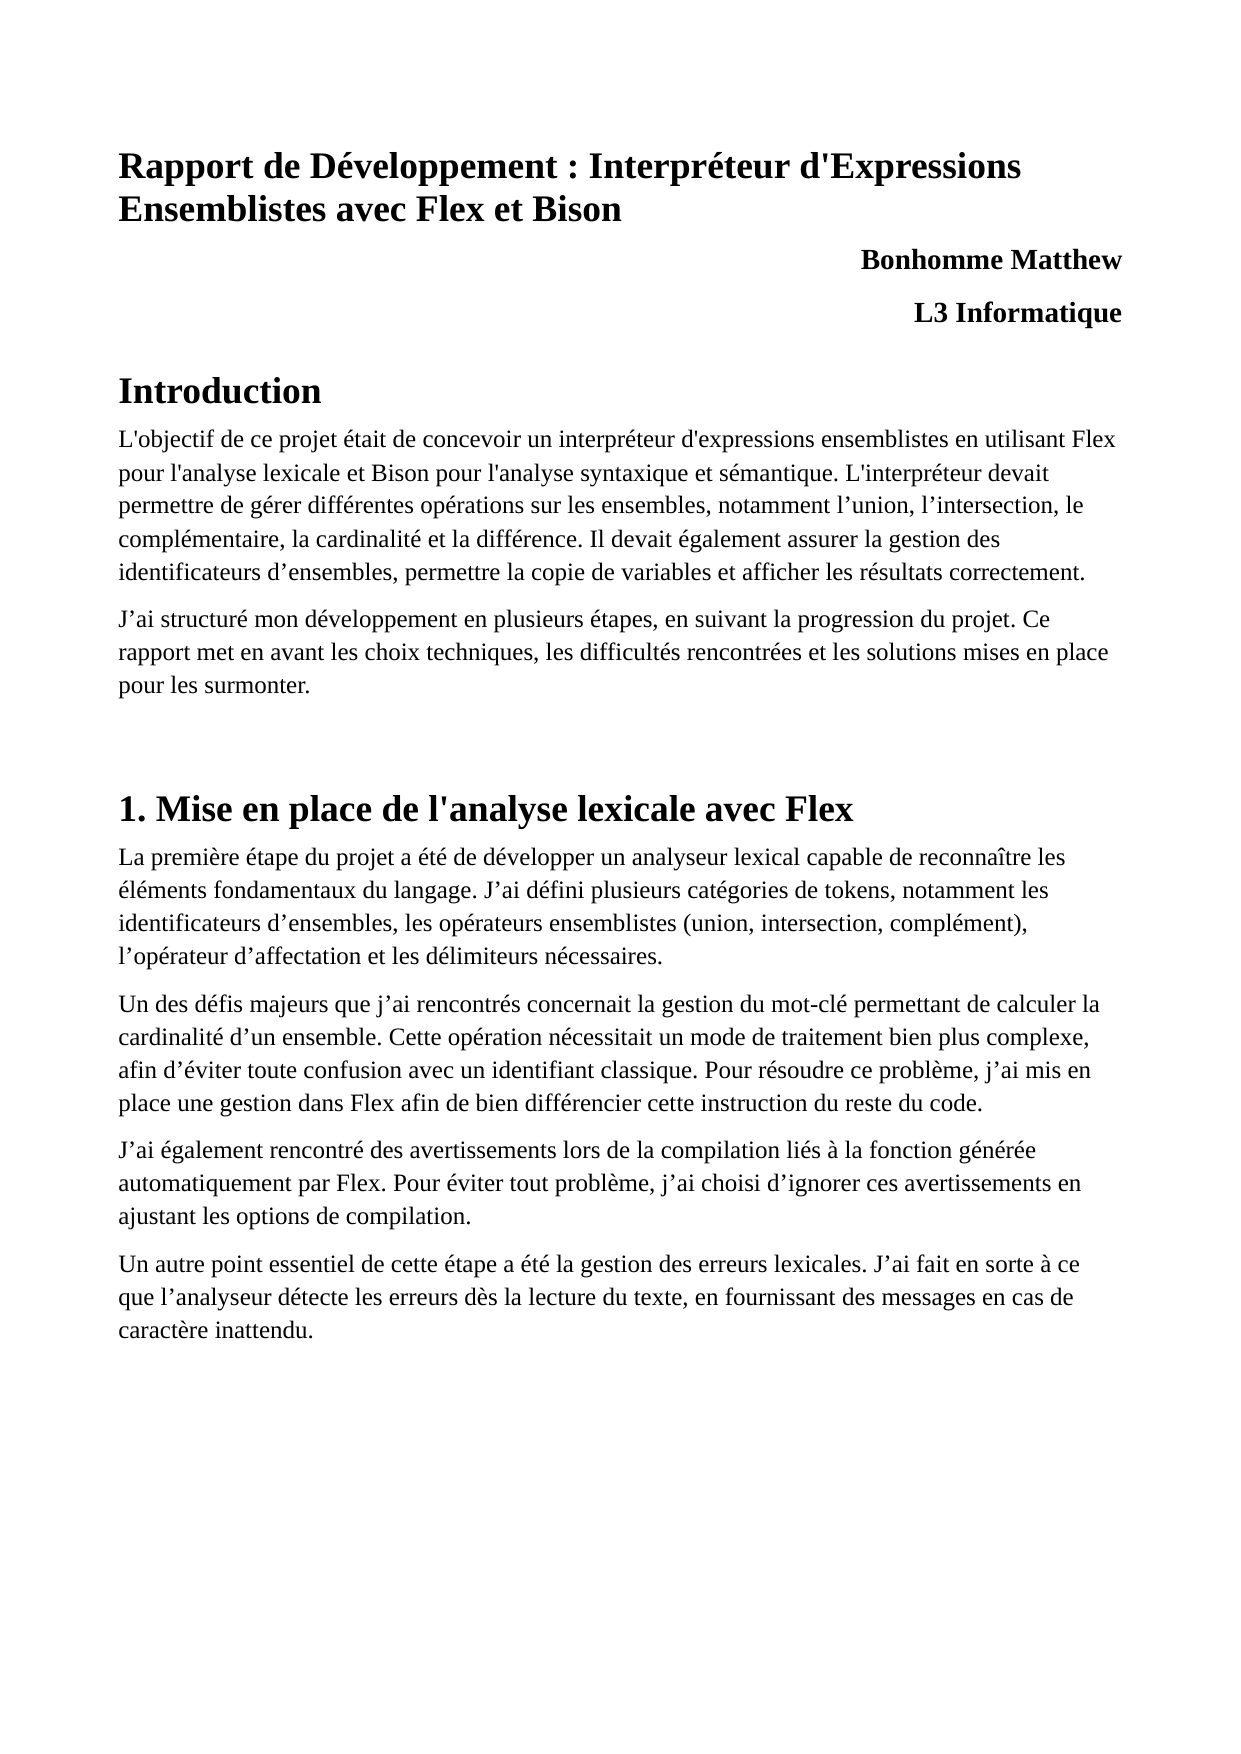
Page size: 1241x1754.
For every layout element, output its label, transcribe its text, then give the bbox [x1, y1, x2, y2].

text J’ai structuré mon développement en plusieurs étapes, en suivant la progression du projet. Ce rapport met en avant les choix techniques, les difficultés rencontrées et les solutions mises en place pour les surmonter. [118, 604, 1122, 699]
text Un autre point essentiel de cette étape a été la gestion des erreurs lexicales. J’ai fait en sorte à ce que l’analyseur détecte les erreurs dès la lecture du texte, en fournissant des messages en cas de caractère inattendu. [118, 1249, 1122, 1344]
text L3 Informatique [118, 295, 1122, 328]
subtitle Rapport de Développement : Interpréteur d'Expressions Ensemblistes avec Flex et Bison [118, 143, 1122, 229]
text Bonhomme Matthew [118, 242, 1122, 275]
subtitle Introduction [118, 369, 1122, 412]
text J’ai également rencontré des avertissements lors de la compilation liés à la fonction générée automatiquement par Flex. Pour éviter tout problème, j’ai choisi d’ignorer ces avertissements en ajustant les options de compilation. [118, 1135, 1122, 1230]
text La première étape du projet a été de développer un analyseur lexical capable de reconnaître les éléments fondamentaux du langage. J’ai défini plusieurs catégories de tokens, notamment les identificateurs d’ensembles, les opérateurs ensemblistes (union, intersection, complément), l’opérateur d’affectation et les délimiteurs nécessaires. [118, 842, 1122, 970]
text L'objectif de ce projet était de concevoir un interpréteur d'expressions ensemblistes en utilisant Flex pour l'analyse lexicale et Bison pour l'analyse syntaxique et sémantique. L'interpréteur devait permettre de gérer différentes opérations sur les ensembles, notamment l’union, l’intersection, le complémentaire, la cardinalité et la différence. Il devait également assurer la gestion des identificateurs d’ensembles, permettre la copie de variables et afficher les résultats correctement. [118, 424, 1122, 585]
subtitle 1. Mise en place de l'analyse lexicale avec Flex [118, 786, 1122, 829]
text Un des défis majeurs que j’ai rencontrés concernait la gestion du mot-clé permettant de calculer la cardinalité d’un ensemble. Cette opération nécessitait un mode de traitement bien plus complexe, afin d’éviter toute confusion avec un identifiant classique. Pour résoudre ce problème, j’ai mis en place une gestion dans Flex afin de bien différencier cette instruction du reste du code. [118, 989, 1122, 1116]
